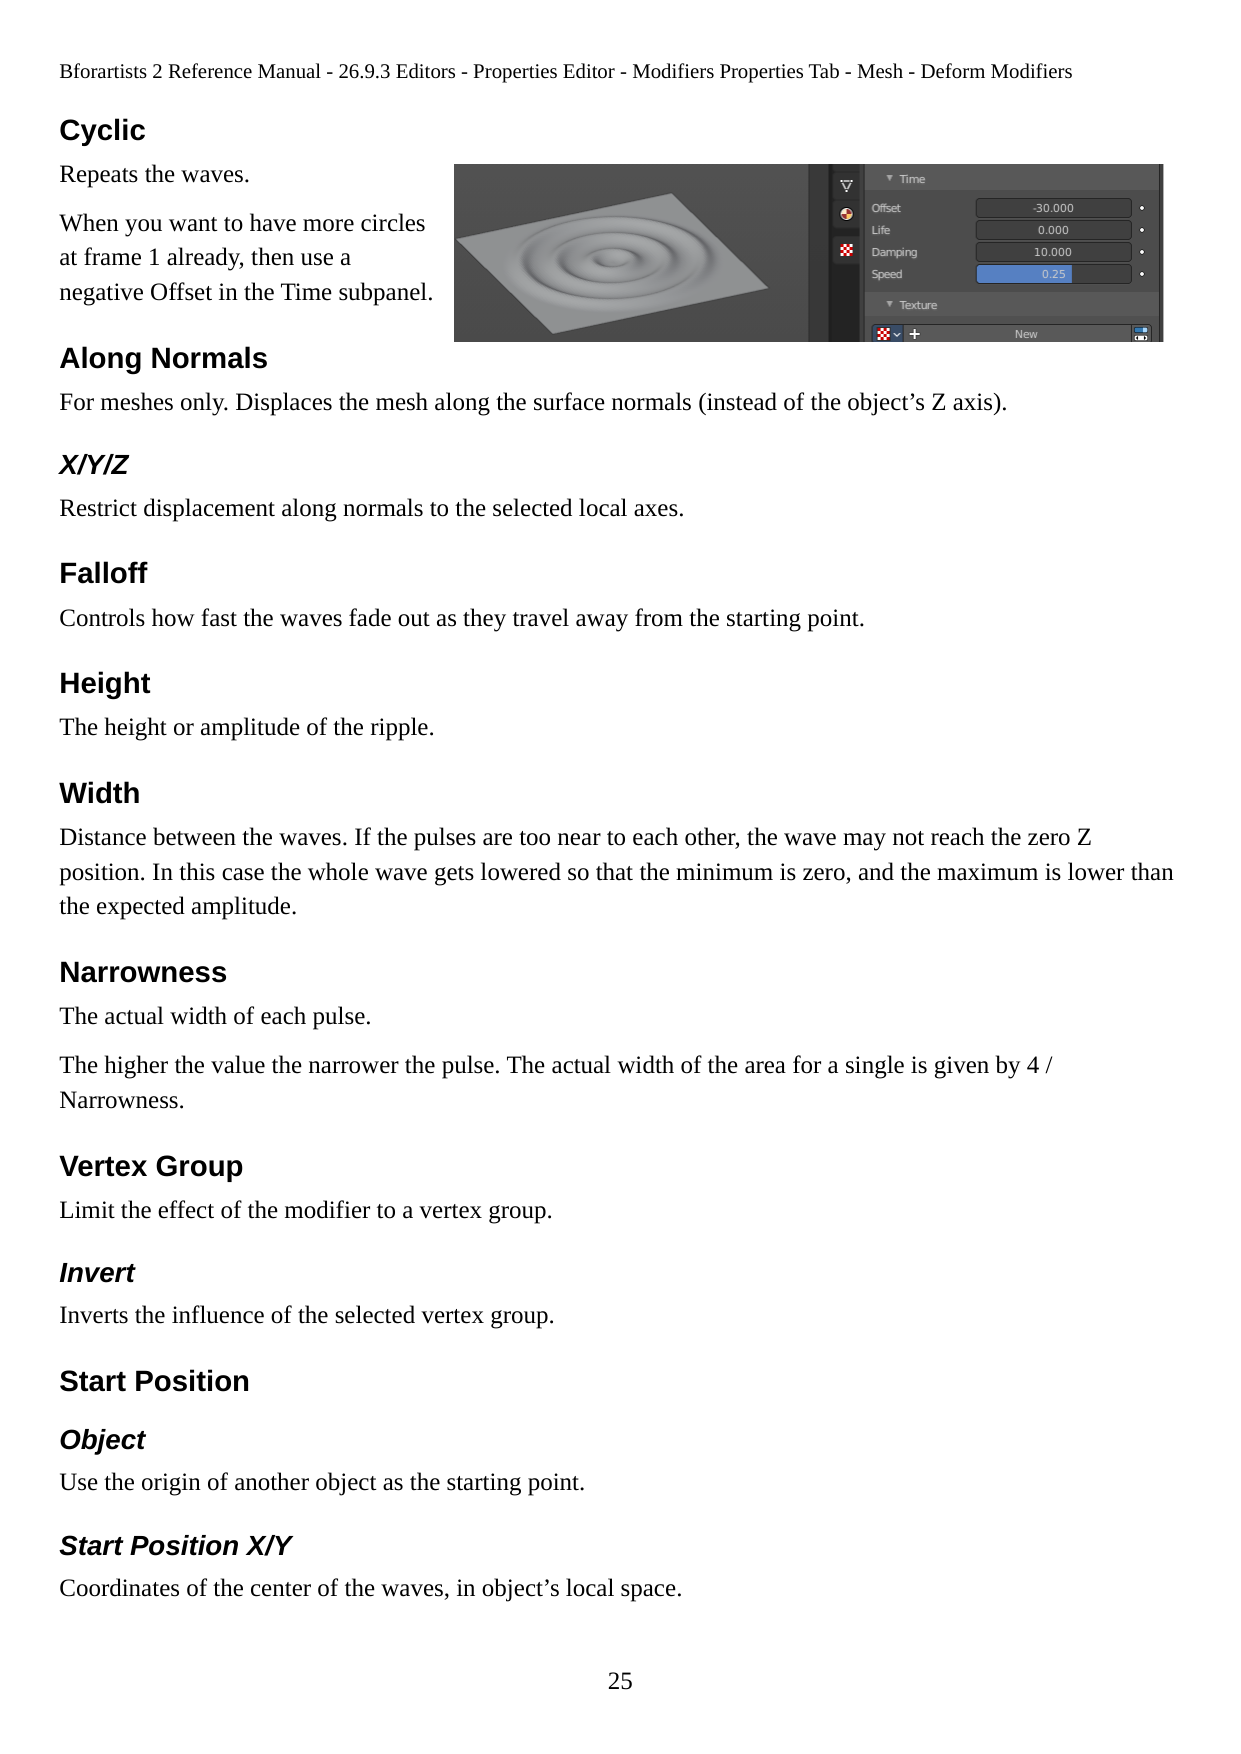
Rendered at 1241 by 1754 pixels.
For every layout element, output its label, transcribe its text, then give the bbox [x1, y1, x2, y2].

text For meshes only. Displaces the mesh along the surface normals (instead of the object’s Z axis). [59, 387, 1181, 416]
text Controls how fast the waves fade out as they travel away from the starting point. [59, 603, 1181, 631]
subtitle Vertex Group [59, 1148, 1181, 1182]
text The higher the value the narrower the pulse. The actual width of the area for a single is given by 4 / Narrowness. [59, 1050, 1181, 1113]
subtitle Narrowness [59, 955, 1181, 989]
text The actual width of each pulse. [59, 1001, 1181, 1030]
text Repeats the waves. [59, 159, 1181, 188]
subtitle Along Normals [59, 341, 1181, 374]
text Restrict displacement along normals to the selected local axes. [59, 493, 1181, 521]
text The height or amplitude of the ripple. [59, 712, 1181, 741]
picture [454, 164, 1164, 342]
subtitle Start Position [59, 1364, 1181, 1398]
subtitle Invert [59, 1256, 1181, 1288]
subtitle X/Y/Z [59, 448, 1181, 480]
subtitle Height [59, 666, 1181, 700]
subtitle Falloff [59, 556, 1181, 590]
subtitle Width [59, 776, 1181, 810]
text Coordinates of the center of the waves, in object’s local space. [59, 1573, 1181, 1602]
subtitle Object [59, 1423, 1181, 1455]
subtitle Start Position X/Y [59, 1529, 1181, 1561]
subtitle Cyclic [59, 113, 1181, 146]
text Use the origin of another object as the starting point. [59, 1467, 1181, 1496]
text When you want to have more circles at frame 1 already, then use a negative Offset in the Time subpanel. [59, 208, 454, 306]
text Limit the effect of the modifier to a vertex group. [59, 1195, 1181, 1223]
text Inverts the influence of the selected vertex group. [59, 1301, 1181, 1329]
text Distance between the waves. If the pulses are too near to each other, the wave may not reach the zero Z position. In this case the whole wave gets lowered so that the minimum is zero, and the maximum is lower than the expected amplitude. [59, 822, 1181, 920]
